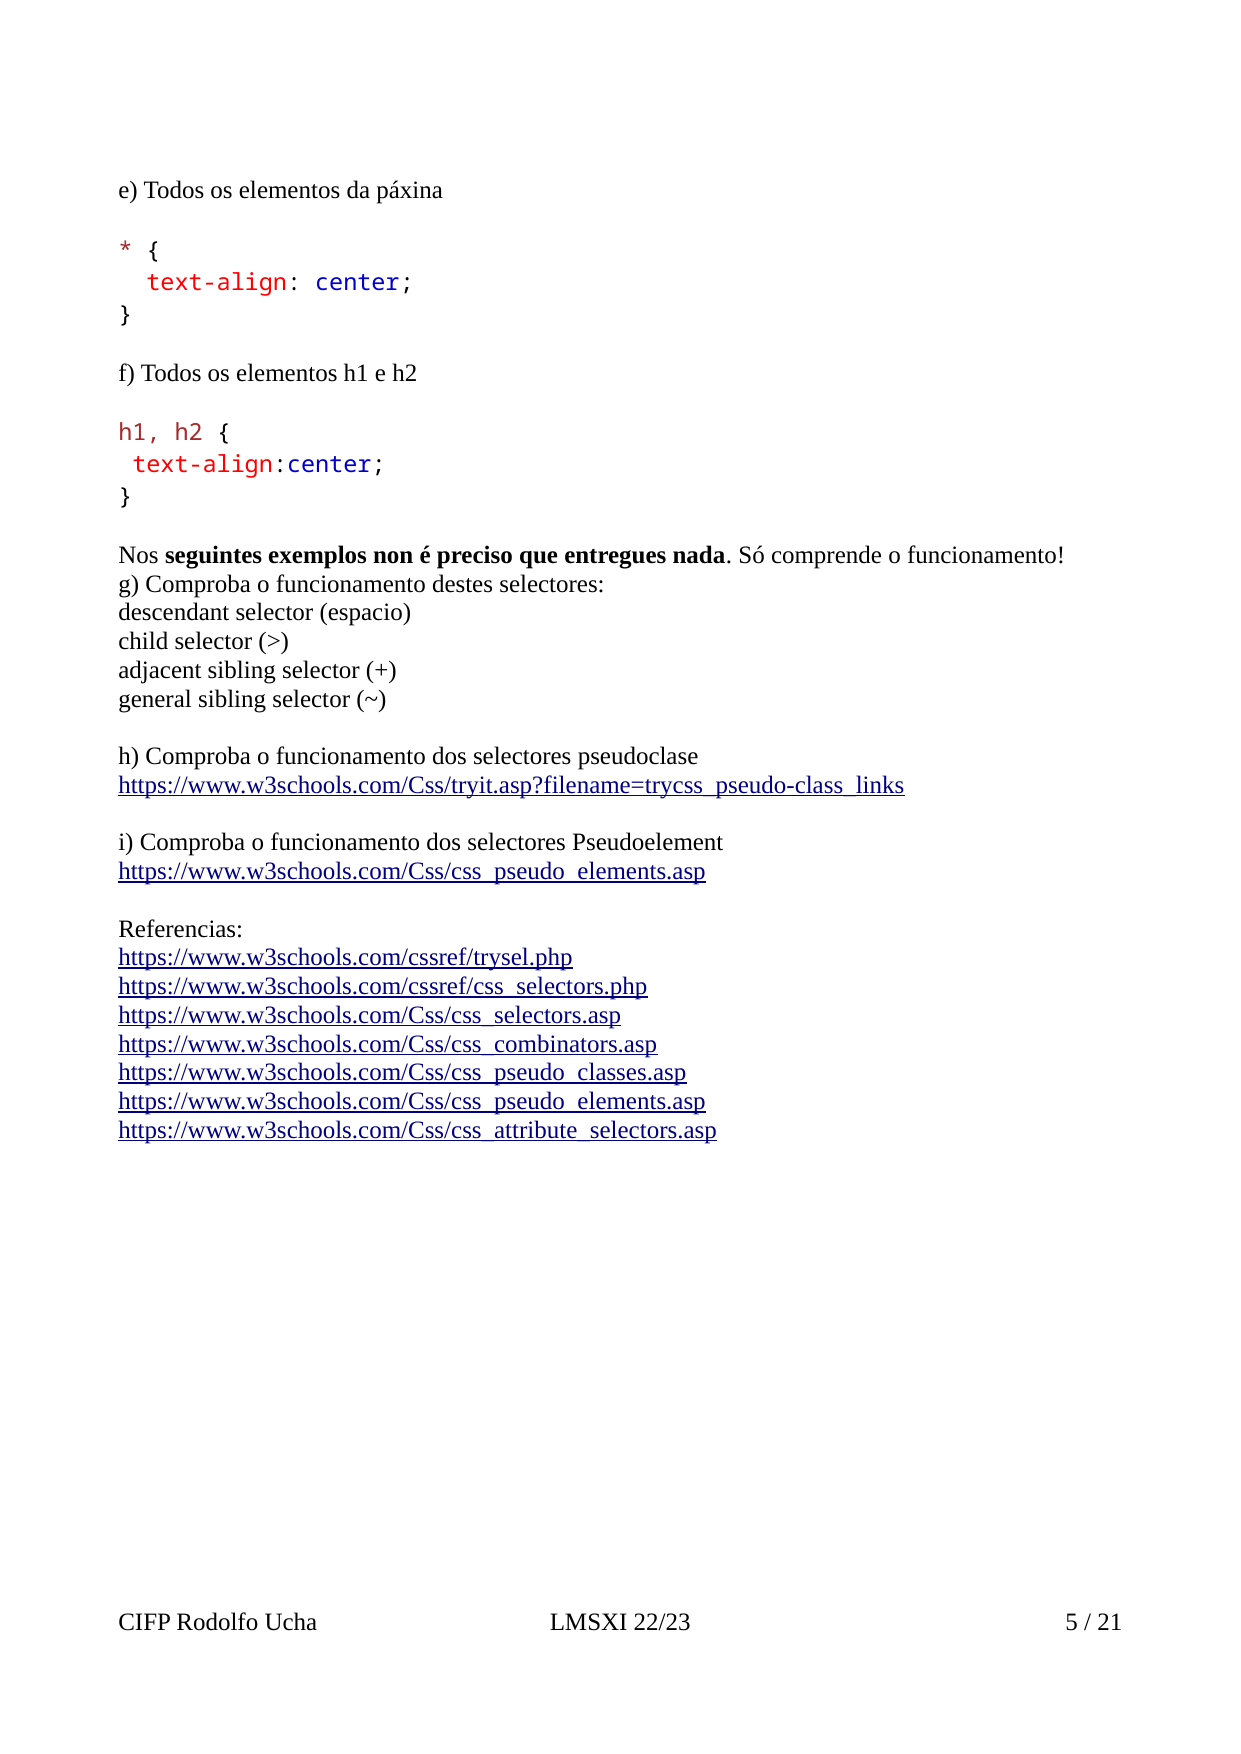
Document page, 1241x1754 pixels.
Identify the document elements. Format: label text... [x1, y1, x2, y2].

text f) Todos os elementos h1 e h2 [118, 358, 1122, 387]
text https://www.w3schools.com/Css/css_attribute_selectors.asp [118, 1115, 1122, 1144]
text h1, h2 { text-align:center; } [118, 415, 1122, 511]
text Referencias: [118, 914, 1122, 942]
text i) Comproba o funcionamento dos selectores Pseudoelement [118, 827, 1122, 856]
text https://www.w3schools.com/Css/css_pseudo_classes.asp [118, 1057, 1122, 1086]
text https://www.w3schools.com/Css/css_pseudo_elements.asp [118, 1086, 1122, 1115]
text e) Todos os elementos da páxina [118, 176, 1122, 204]
text https://www.w3schools.com/Css/css_selectors.asp [118, 1000, 1122, 1029]
text g) Comproba o funcionamento destes selectores: [118, 569, 1122, 597]
text https://www.w3schools.com/Css/tryit.asp?filename=trycss_pseudo-class_links [118, 770, 1122, 799]
text https://www.w3schools.com/Css/css_pseudo_elements.asp [118, 856, 1122, 885]
text h) Comproba o funcionamento dos selectores pseudoclase [118, 741, 1122, 770]
text descendant selector (espacio) [118, 597, 1122, 626]
text * { text-align: center; } [118, 233, 1122, 329]
text https://www.w3schools.com/Css/css_combinators.asp [118, 1029, 1122, 1057]
text child selector (>) [118, 626, 1122, 655]
text https://www.w3schools.com/cssref/css_selectors.php [118, 971, 1122, 1000]
text Nos seguintes exemplos non é preciso que entregues nada. Só comprende o funcionamento! [118, 540, 1122, 569]
text https://www.w3schools.com/cssref/trysel.php [118, 942, 1122, 971]
text adjacent sibling selector (+) [118, 655, 1122, 684]
text general sibling selector (~) [118, 684, 1122, 712]
